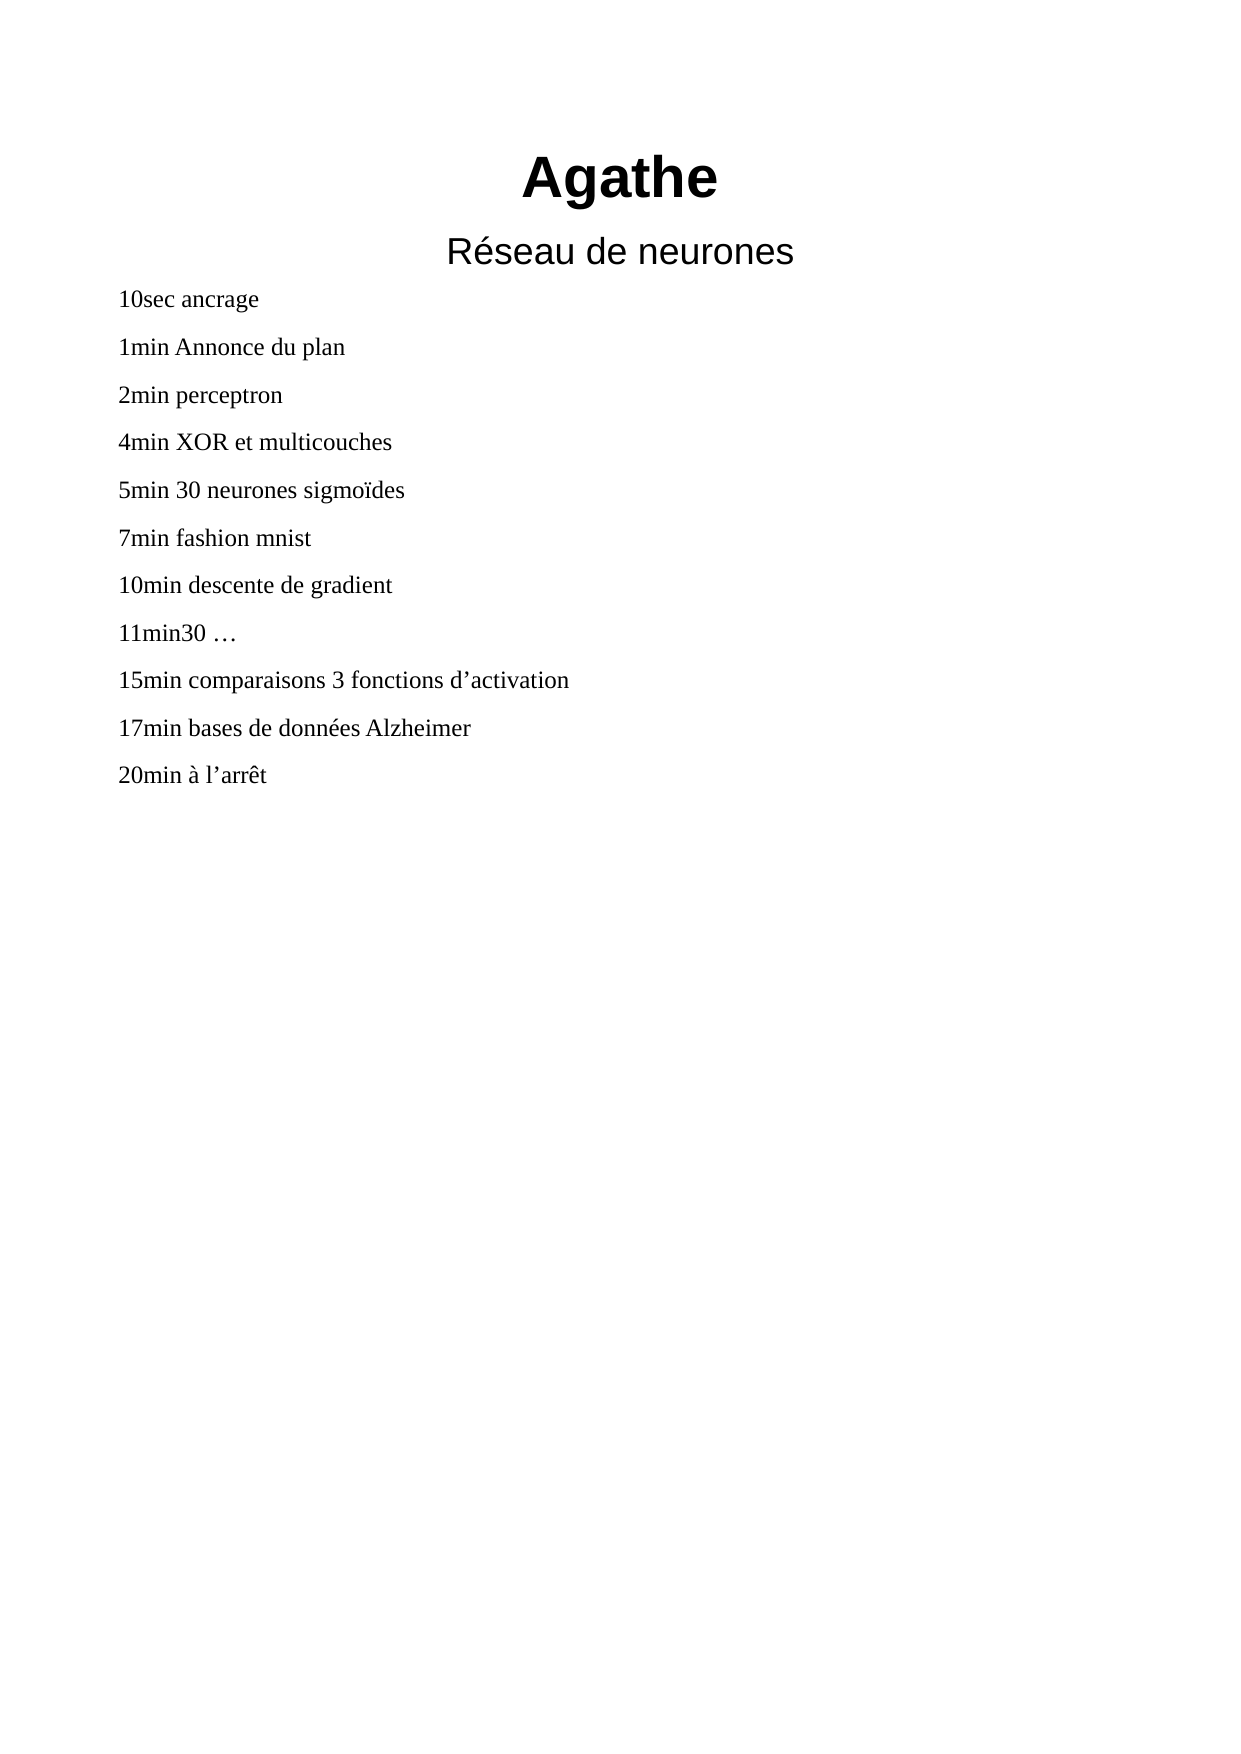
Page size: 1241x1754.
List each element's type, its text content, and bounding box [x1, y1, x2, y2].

text 1min Annonce du plan [118, 332, 1122, 361]
text 10min descente de gradient [118, 570, 1122, 599]
title Agathe [118, 143, 1122, 210]
subtitle Réseau de neurones [118, 229, 1122, 272]
text 4min XOR et multicouches [118, 427, 1122, 456]
text 15min comparaisons 3 fonctions d’activation [118, 665, 1122, 694]
text 2min perceptron [118, 380, 1122, 408]
text 5min 30 neurones sigmoïdes [118, 475, 1122, 504]
text 20min à l’arrêt [118, 761, 1122, 789]
text 17min bases de données Alzheimer [118, 713, 1122, 742]
text 7min fashion mnist [118, 523, 1122, 551]
text 10sec ancrage [118, 284, 1122, 313]
text 11min30 … [118, 618, 1122, 647]
